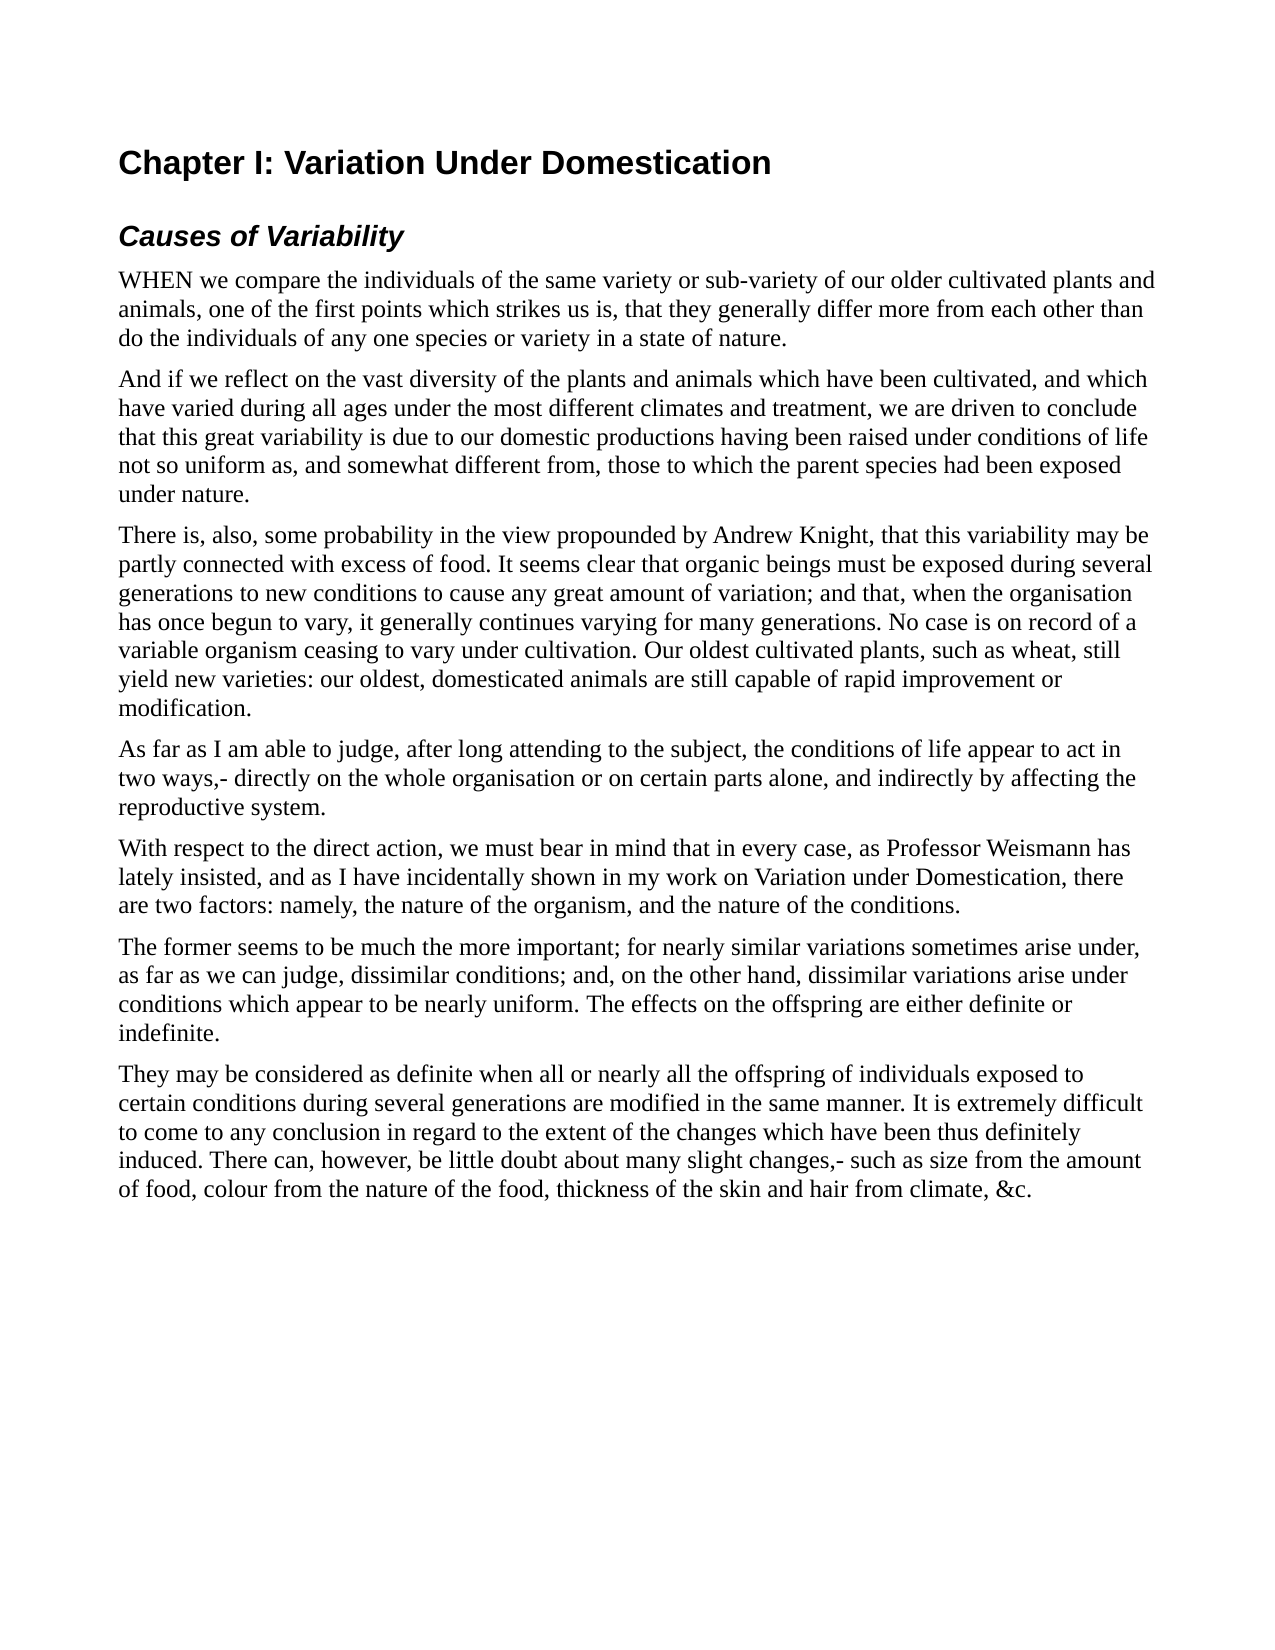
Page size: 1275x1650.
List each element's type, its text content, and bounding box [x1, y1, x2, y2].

text The former seems to be much the more important; for nearly similar variations sometimes arise under, as far as we can judge, dissimilar conditions; and, on the other hand, dissimilar variations arise under conditions which appear to be nearly uniform. The effects on the offspring are either definite or indefinite. [118, 932, 1157, 1047]
text WHEN we compare the individuals of the same variety or sub-variety of our older cultivated plants and animals, one of the first points which strikes us is, that they generally differ more from each other than do the individuals of any one species or variety in a state of nature. [118, 265, 1157, 352]
text As far as I am able to judge, after long attending to the subject, the conditions of life appear to act in two ways,- directly on the whole organisation or on certain parts alone, and indirectly by affecting the reproductive system. [118, 734, 1157, 820]
text And if we reflect on the vast diversity of the plants and animals which have been cultivated, and which have varied during all ages under the most different climates and treatment, we are driven to conclude that this great variability is due to our domestic productions having been raised under conditions of life not so uniform as, and somewhat different from, those to which the parent species had been exposed under nature. [118, 364, 1157, 508]
text There is, also, some probability in the view propounded by Andrew Knight, that this variability may be partly connected with excess of food. It seems clear that organic beings must be exposed during several generations to new conditions to cause any great amount of variation; and that, when the organisation has once begun to vary, it generally continues varying for many generations. No case is on record of a variable organism ceasing to vary under cultivation. Our oldest cultivated plants, such as wheat, still yield new varieties: our oldest, domesticated animals are still capable of rapid improvement or modification. [118, 520, 1157, 722]
subtitle Chapter I: Variation Under Domestication [118, 143, 1157, 182]
subtitle Causes of Variability [118, 219, 1157, 253]
text They may be considered as definite when all or nearly all the offspring of individuals exposed to certain conditions during several generations are modified in the same manner. It is extremely difficult to come to any conclusion in regard to the extent of the changes which have been thus definitely induced. There can, however, be little doubt about many slight changes,- such as size from the amount of food, colour from the nature of the food, thickness of the skin and hair from climate, &c. [118, 1059, 1157, 1203]
text With respect to the direct action, we must bear in mind that in every case, as Professor Weismann has lately insisted, and as I have incidentally shown in my work on Variation under Domestication, there are two factors: namely, the nature of the organism, and the nature of the conditions. [118, 833, 1157, 919]
